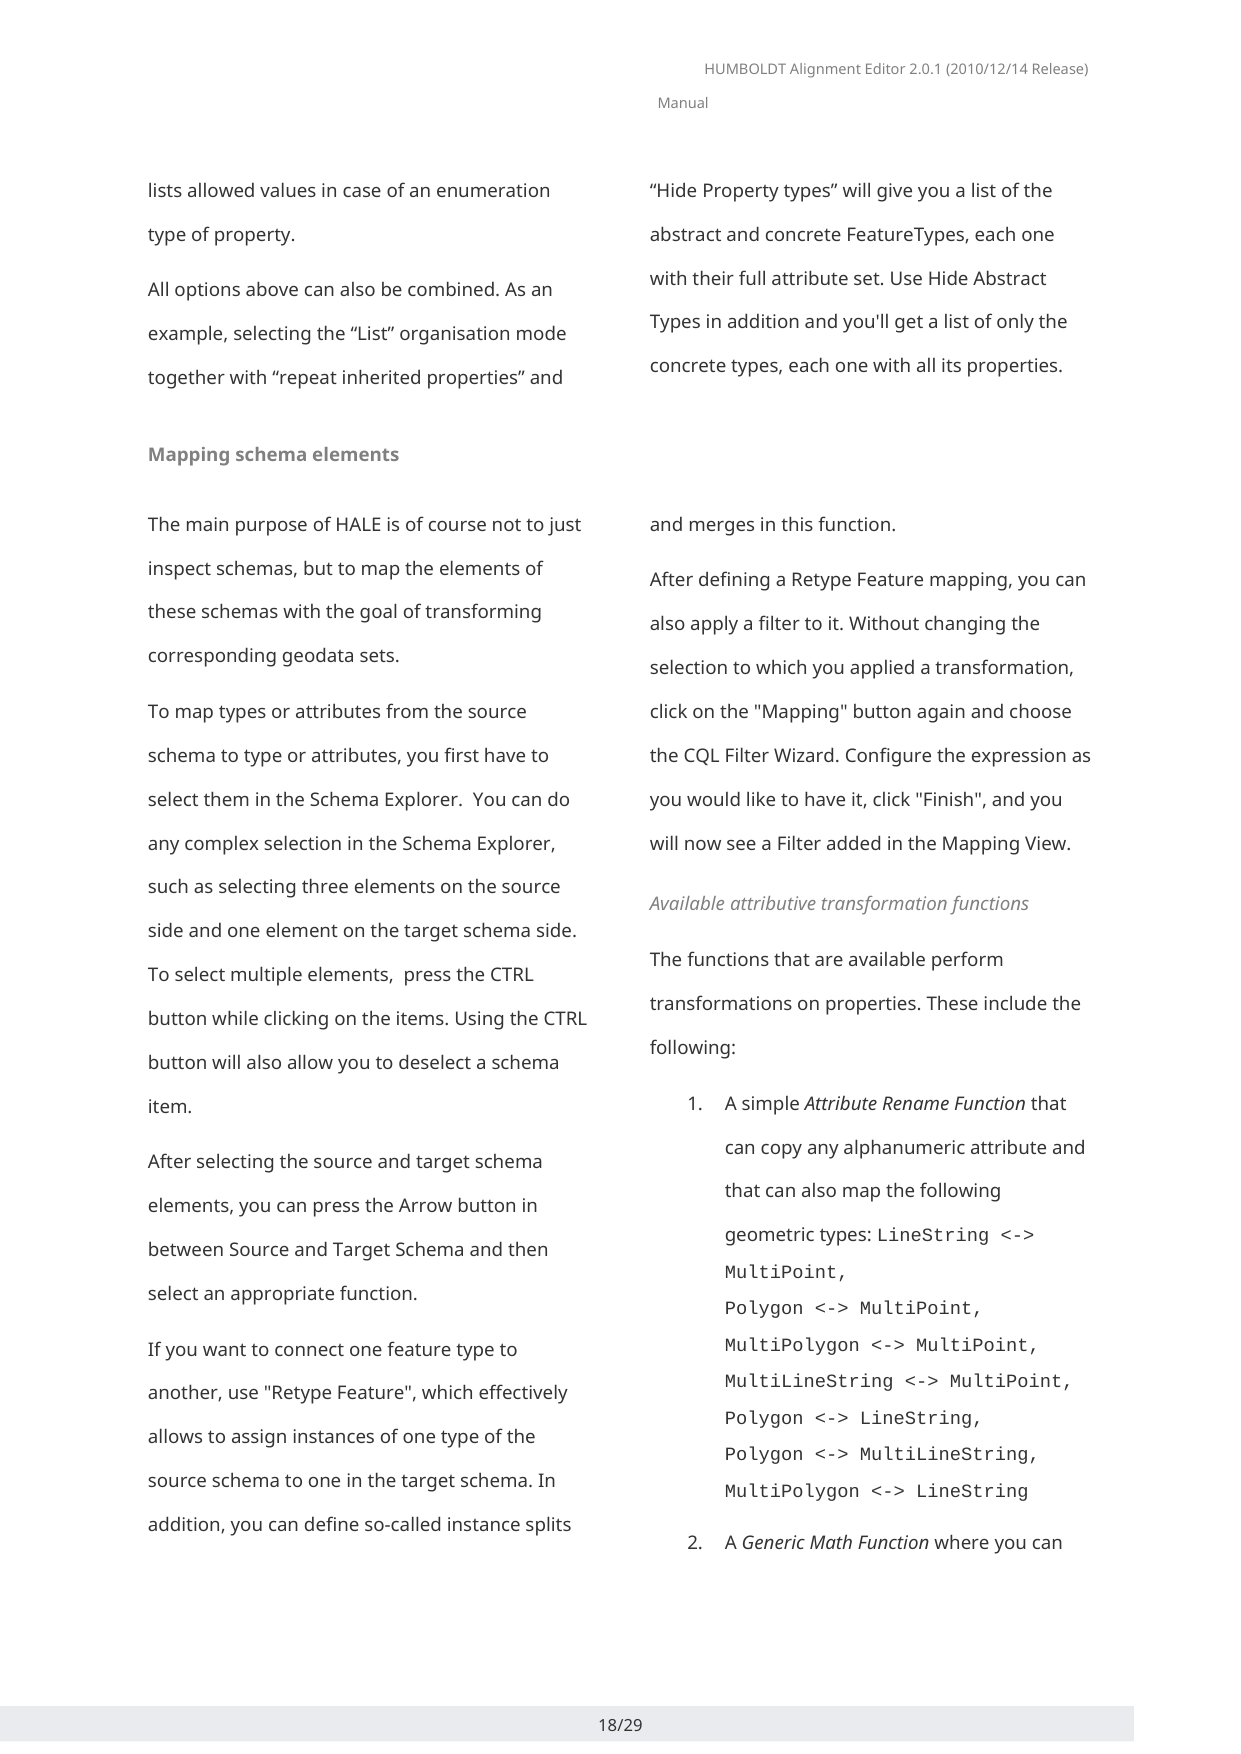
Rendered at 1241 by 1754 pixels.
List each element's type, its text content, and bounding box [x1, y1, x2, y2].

text and merges in this function. [649, 511, 1092, 537]
text All options above can also be combined. As an example, selecting the “List” organisation mode together with “repeat inherited properties” and [148, 277, 591, 390]
text The functions that are available perform transformations on properties. These include the following: [649, 947, 1092, 1060]
text lists allowed values in case of an enumeration type of property. [148, 177, 591, 247]
list A Generic Math Function where you can [687, 1529, 1092, 1555]
text After defining a Retype Feature mapping, you can also apply a filter to it. Without changing the selection to which you applied a transformation, click on the "Mapping" button again and choose the CQL Filter Wizard. Configure the expression as you would like to have it, click "Finish", and you will now see a Filter added in the Mapping View. [649, 567, 1092, 855]
subtitle Available attributive transformation functions [649, 890, 1092, 916]
text The main purpose of HALE is of course not to just inspect schemas, but to map the elements of these schemas with the goal of transforming corresponding geodata sets. [148, 511, 591, 668]
text After selecting the source and target schema elements, you can press the Arrow button in between Source and Target Schema and then select an appropriate function. [148, 1149, 591, 1306]
subtitle Mapping schema elements [148, 442, 1092, 467]
text “Hide Property types” will give you a list of the abstract and concrete FeatureTypes, each one with their full attribute set. Use Hide Abstract Types in addition and you'll get a list of only the concrete types, each one with all its properties. [649, 177, 1092, 378]
text To map types or attributes from the source schema to type or attributes, you first have to select them in the Schema Explorer. You can do any complex selection in the Schema Explorer, such as selecting three elements on the source side and one element on the target schema side. To select multiple elements, press the CTRL button while clicking on the items. Using the CTRL button will also allow you to deselect a schema item. [148, 698, 591, 1118]
list A simple Attribute Rename Function that can copy any alphanumeric attribute and that can also map the following geometric types: LineString <-> MultiPoint, Polygon <-> MultiPoint, MultiPolygon <-> MultiPoint, MultiLineString <-> MultiPoint, Polygon <-> LineString, Polygon <-> MultiLineString, MultiPolygon <-> LineString [687, 1090, 1092, 1503]
text If you want to connect one feature type to another, use "Retype Feature", which effectively allows to assign instances of one type of the source schema to one in the target schema. In addition, you can define so-called instance splits [148, 1336, 591, 1537]
